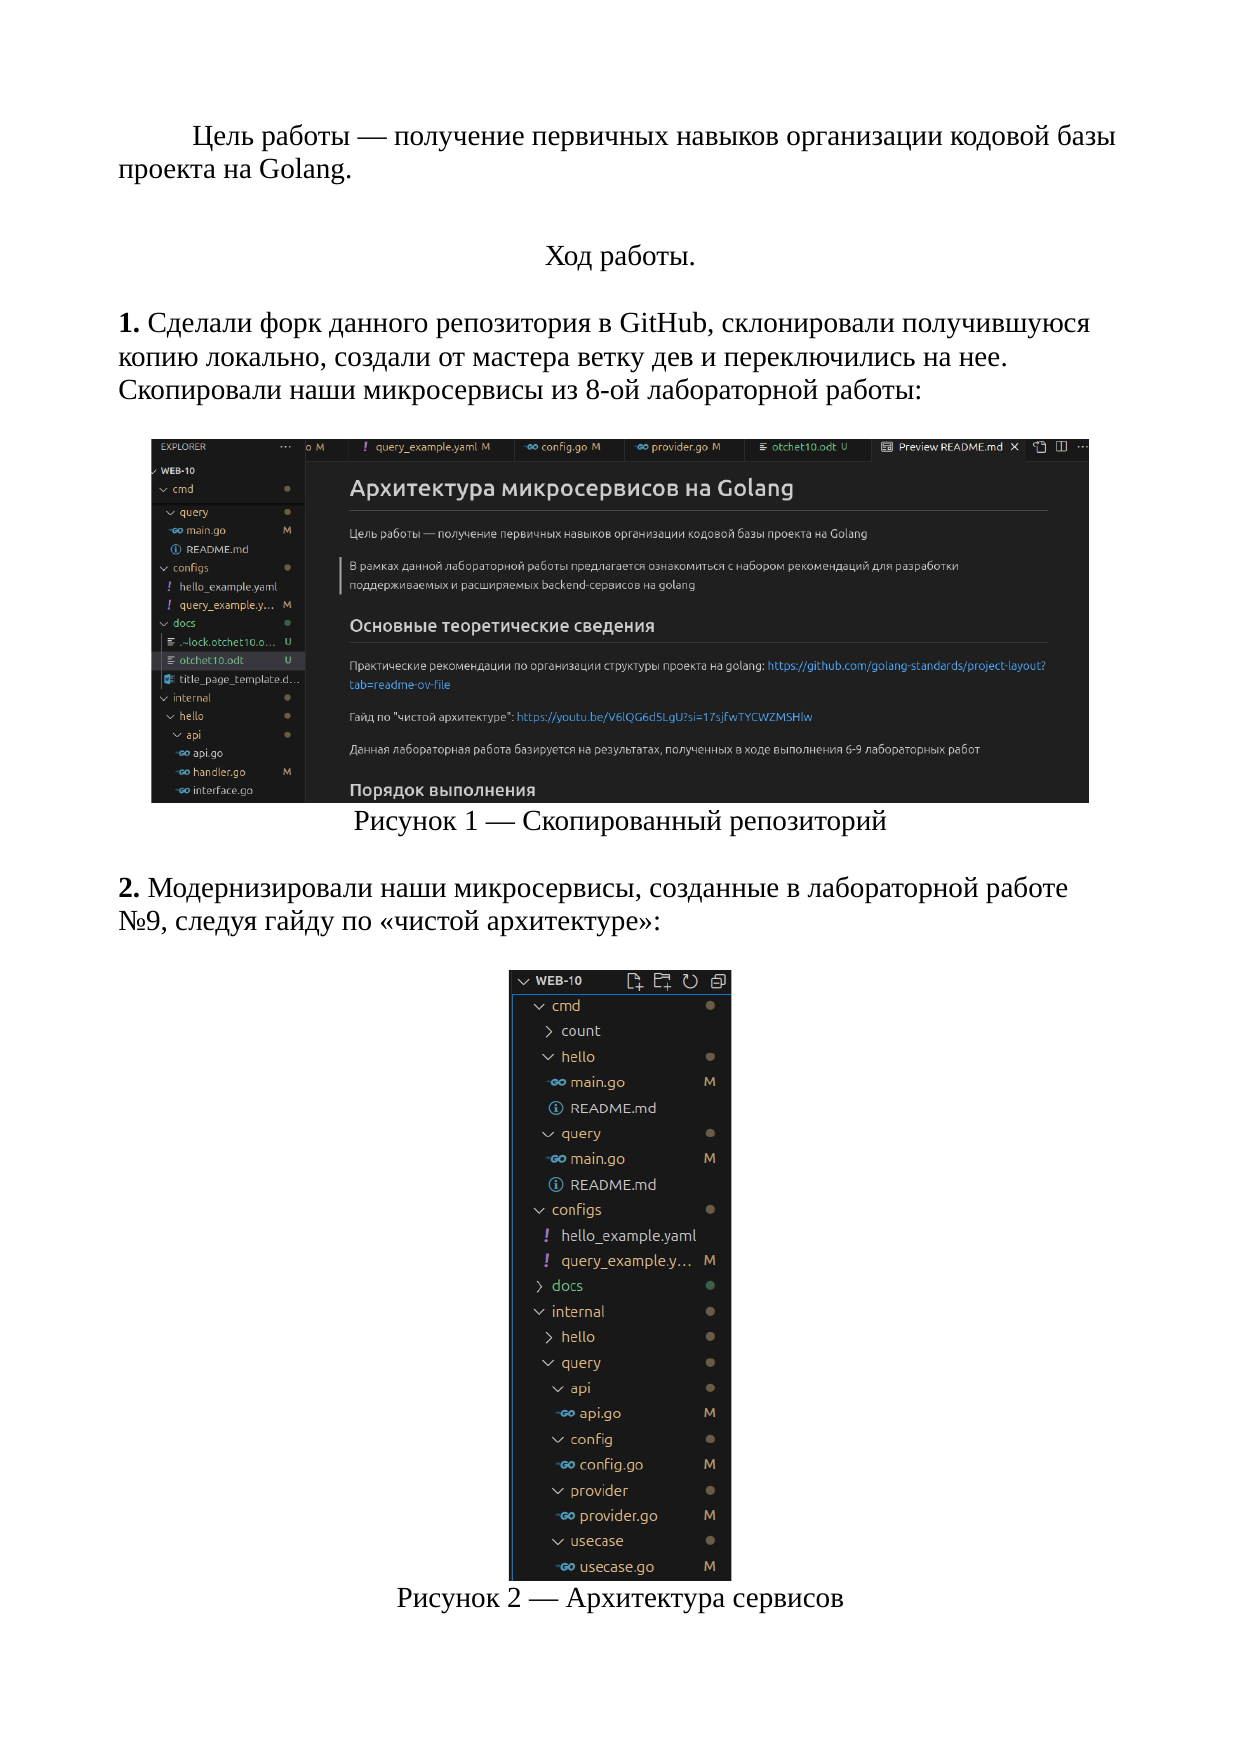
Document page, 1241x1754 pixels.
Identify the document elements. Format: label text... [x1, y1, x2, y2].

text Рисунок 1 — Скопированный репозиторий [118, 439, 1122, 836]
picture [151, 439, 1089, 803]
text 1. Сделали форк данного репозитория в GitHub, склонировали получившуюся копию локально, создали от мастера ветку дев и переключились на нее. Скопировали наши микросервисы из 8-ой лабораторной работы: [118, 305, 1122, 406]
text 2. Модернизировали наши микросервисы, созданные в лабораторной работе №9, следуя гайду по «чистой архитектуре»: [118, 870, 1122, 937]
text Цель работы — получение первичных навыков организации кодовой базы проекта на Golang. [118, 118, 1122, 185]
text Ход работы. [118, 238, 1122, 272]
text Рисунок 2 — Архитектура сервисов [118, 970, 1122, 1614]
picture [508, 970, 732, 1581]
